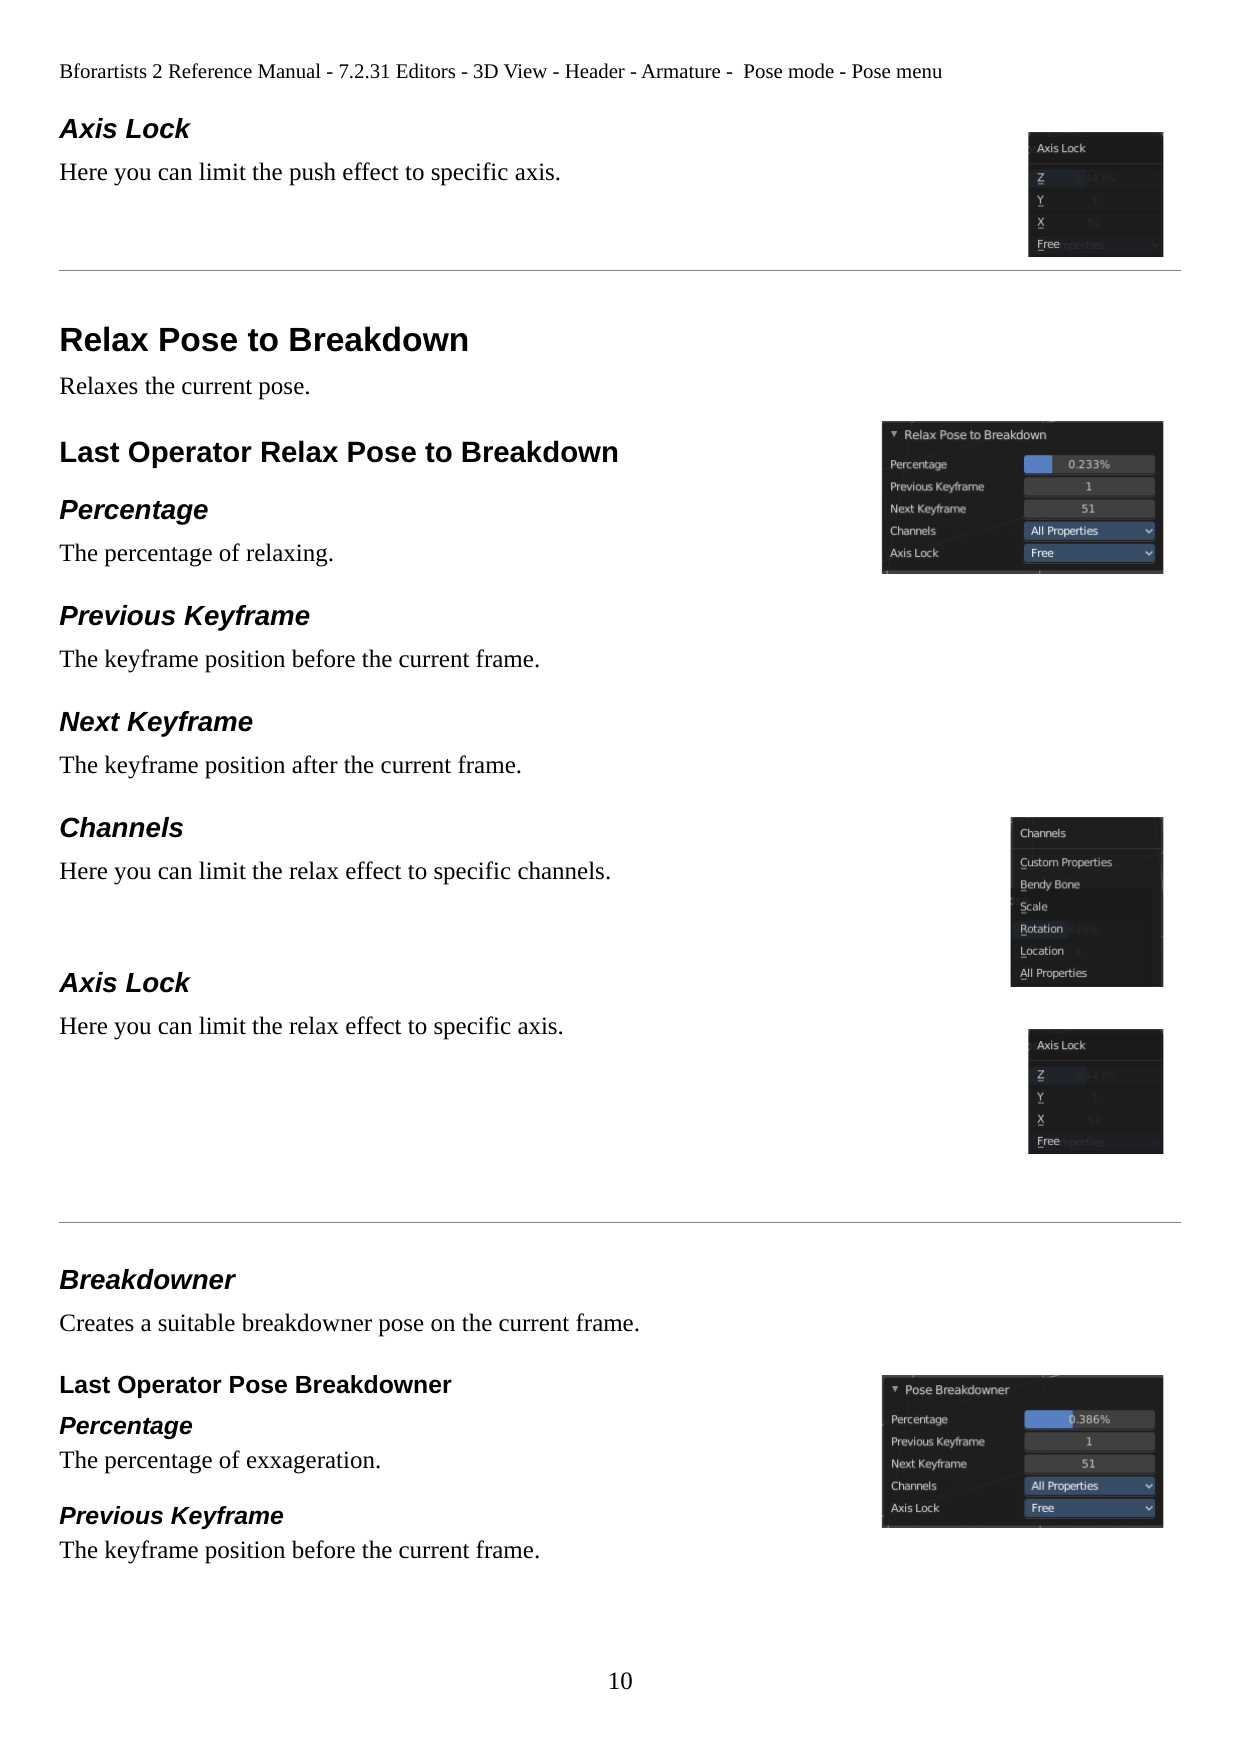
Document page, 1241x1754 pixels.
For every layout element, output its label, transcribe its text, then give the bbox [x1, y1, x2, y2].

text Here you can limit the push effect to specific axis. [59, 157, 1028, 186]
text Here you can limit the relax effect to specific channels. [59, 856, 1010, 884]
subtitle [1164, 494, 1181, 526]
text The percentage of exxageration. [59, 1446, 881, 1474]
subtitle Axis Lock [59, 113, 1181, 144]
picture [1028, 132, 1164, 257]
subtitle [1164, 1411, 1181, 1439]
picture [881, 421, 1164, 574]
text Here you can limit the relax effect to specific axis. [59, 1011, 1181, 1039]
subtitle Previous Keyframe [59, 1501, 1181, 1529]
text The percentage of relaxing. [59, 538, 881, 567]
text The keyframe position before the current frame. [59, 644, 1181, 673]
text Creates a suitable breakdowner pose on the current frame. [59, 1308, 1181, 1337]
subtitle Percentage [59, 1411, 881, 1439]
subtitle Relax Pose to Breakdown [59, 320, 1181, 359]
subtitle Breakdowner [59, 1264, 1181, 1296]
subtitle Previous Keyframe [59, 599, 1181, 631]
subtitle Last Operator Relax Pose to Breakdown [59, 435, 881, 469]
subtitle Percentage [59, 494, 881, 526]
picture [1010, 817, 1164, 987]
subtitle Last Operator Pose Breakdowner [59, 1370, 1181, 1398]
subtitle Next Keyframe [59, 706, 1181, 737]
subtitle Channels [59, 811, 1181, 843]
subtitle Axis Lock [59, 966, 1181, 998]
picture [1028, 1029, 1164, 1154]
picture [881, 1375, 1164, 1528]
text The keyframe position after the current frame. [59, 750, 1181, 779]
text The keyframe position before the current frame. [59, 1536, 1181, 1564]
text Relaxes the current pose. [59, 371, 1181, 400]
